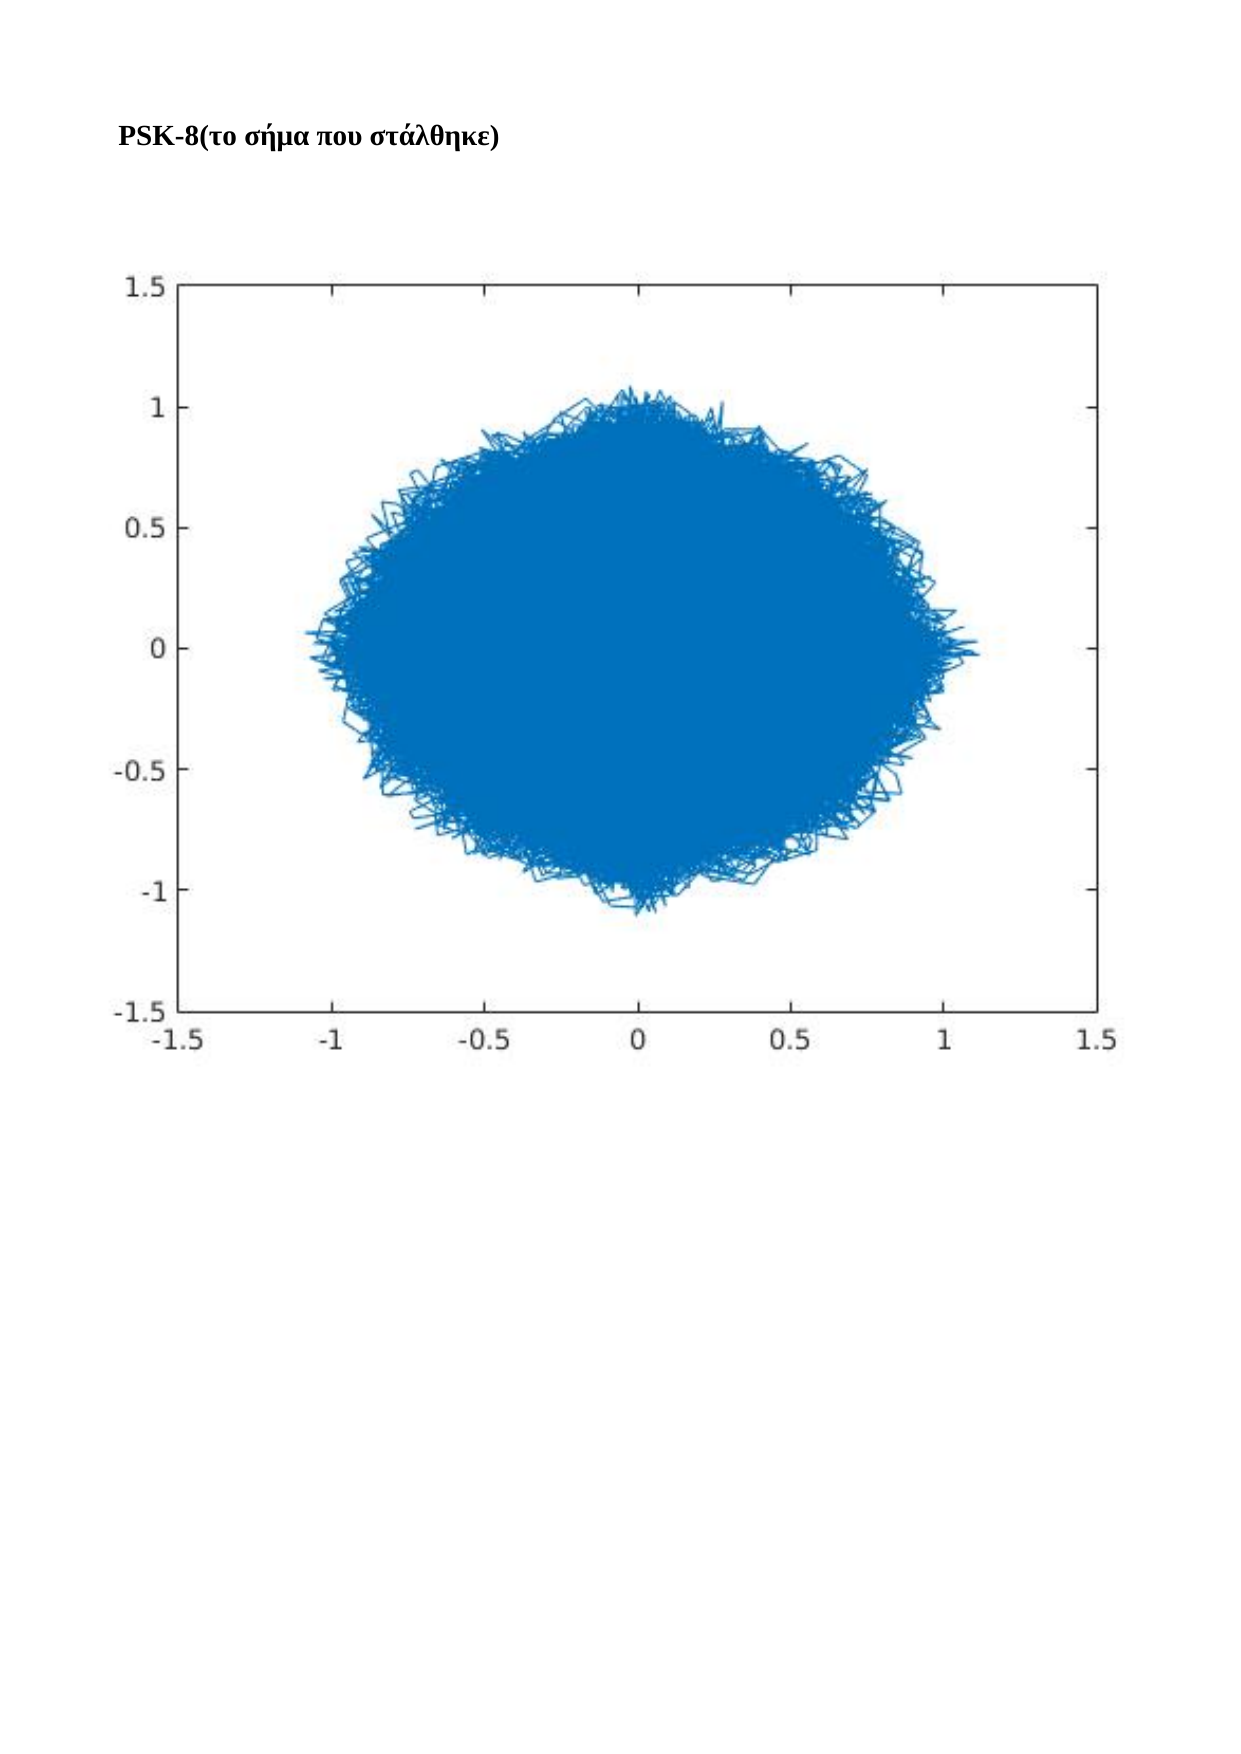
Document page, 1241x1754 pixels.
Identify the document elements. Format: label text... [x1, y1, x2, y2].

text PSK-8(το σήμα που στάλθηκε) [118, 118, 1122, 152]
picture [25, 221, 1209, 1109]
